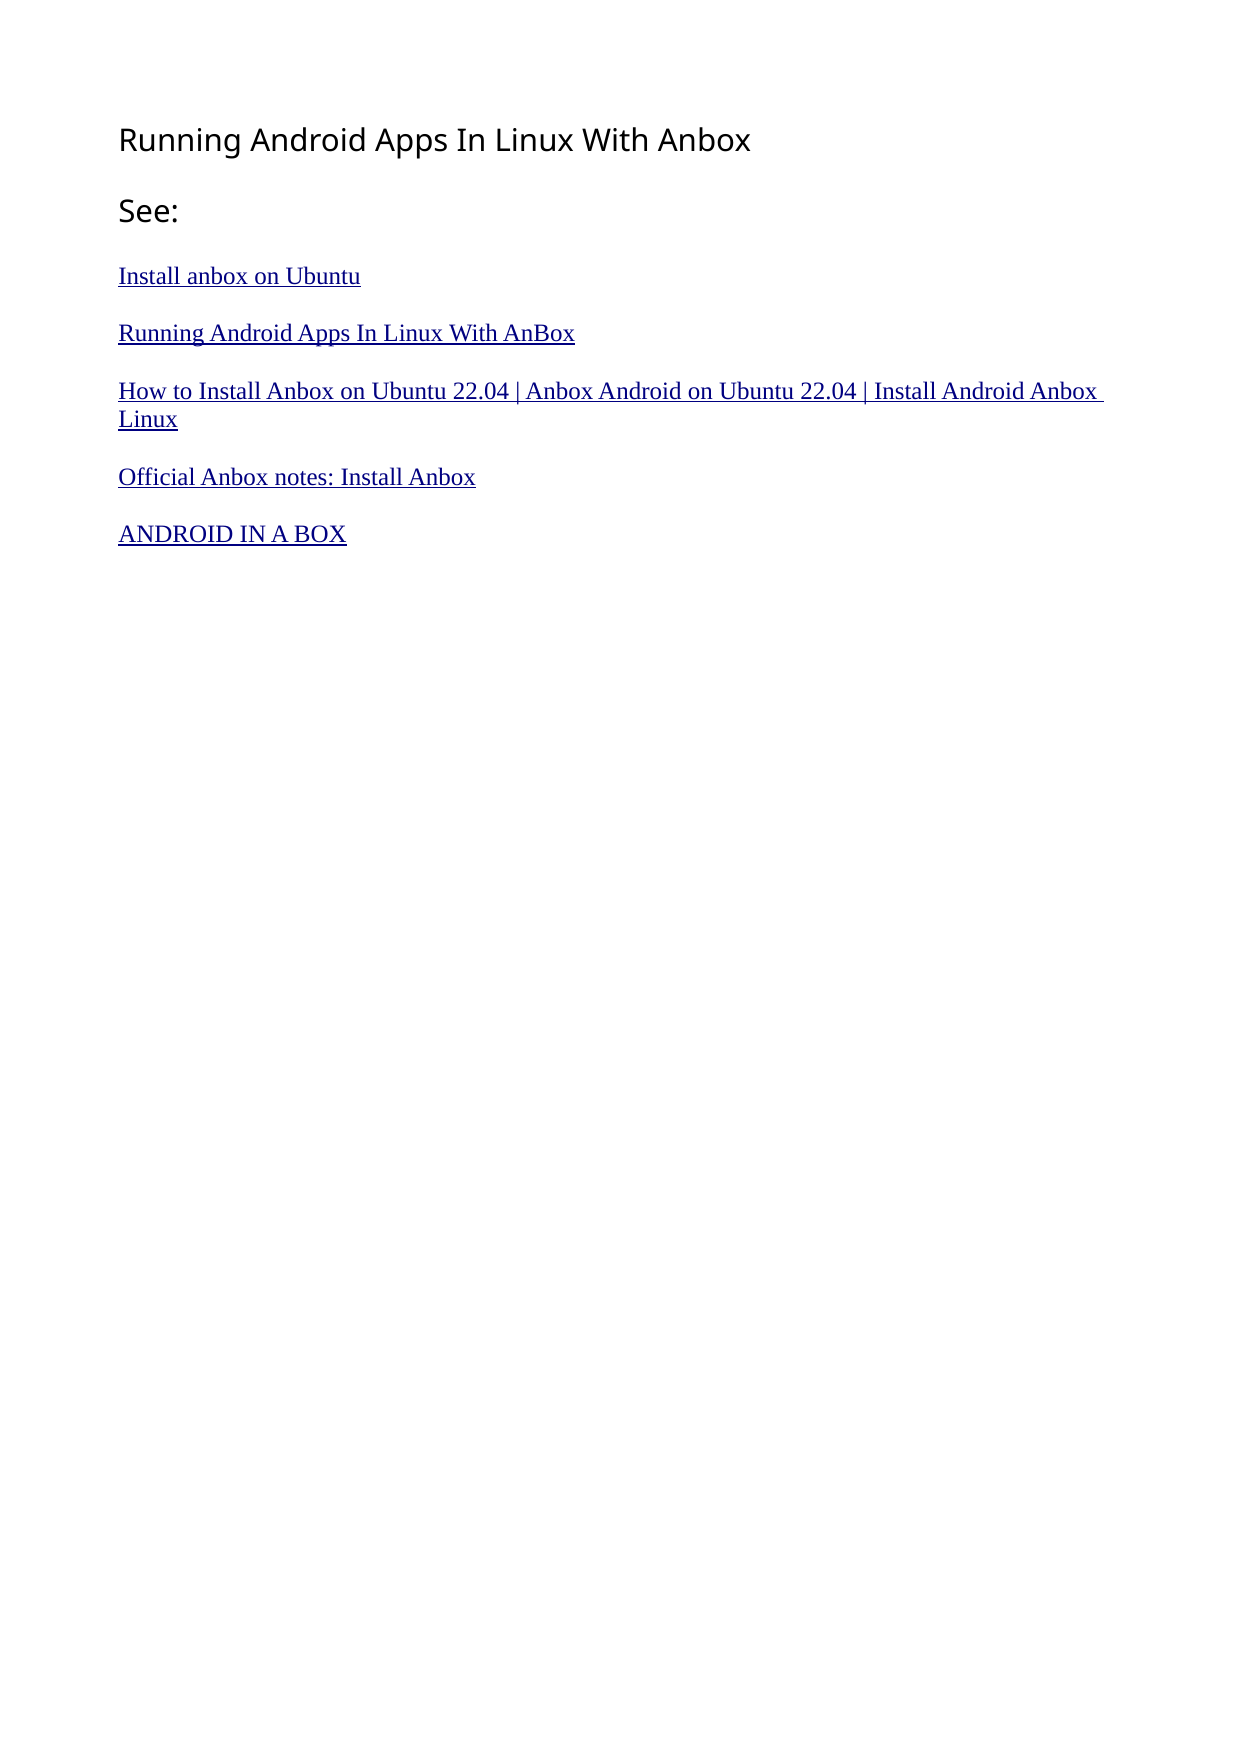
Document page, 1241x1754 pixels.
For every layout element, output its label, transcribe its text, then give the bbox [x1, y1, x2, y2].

text Install anbox on Ubuntu [118, 261, 1122, 289]
text ANDROID IN A BOX [118, 519, 1122, 548]
text Running Android Apps In Linux With Anbox [118, 118, 1122, 161]
text Running Android Apps In Linux With AnBox [118, 318, 1122, 347]
text See: [118, 189, 1122, 232]
text How to Install Anbox on Ubuntu 22.04 | Anbox Android on Ubuntu 22.04 | Install Android Anbox Linux [118, 376, 1122, 433]
text Official Anbox notes: Install Anbox [118, 462, 1122, 491]
